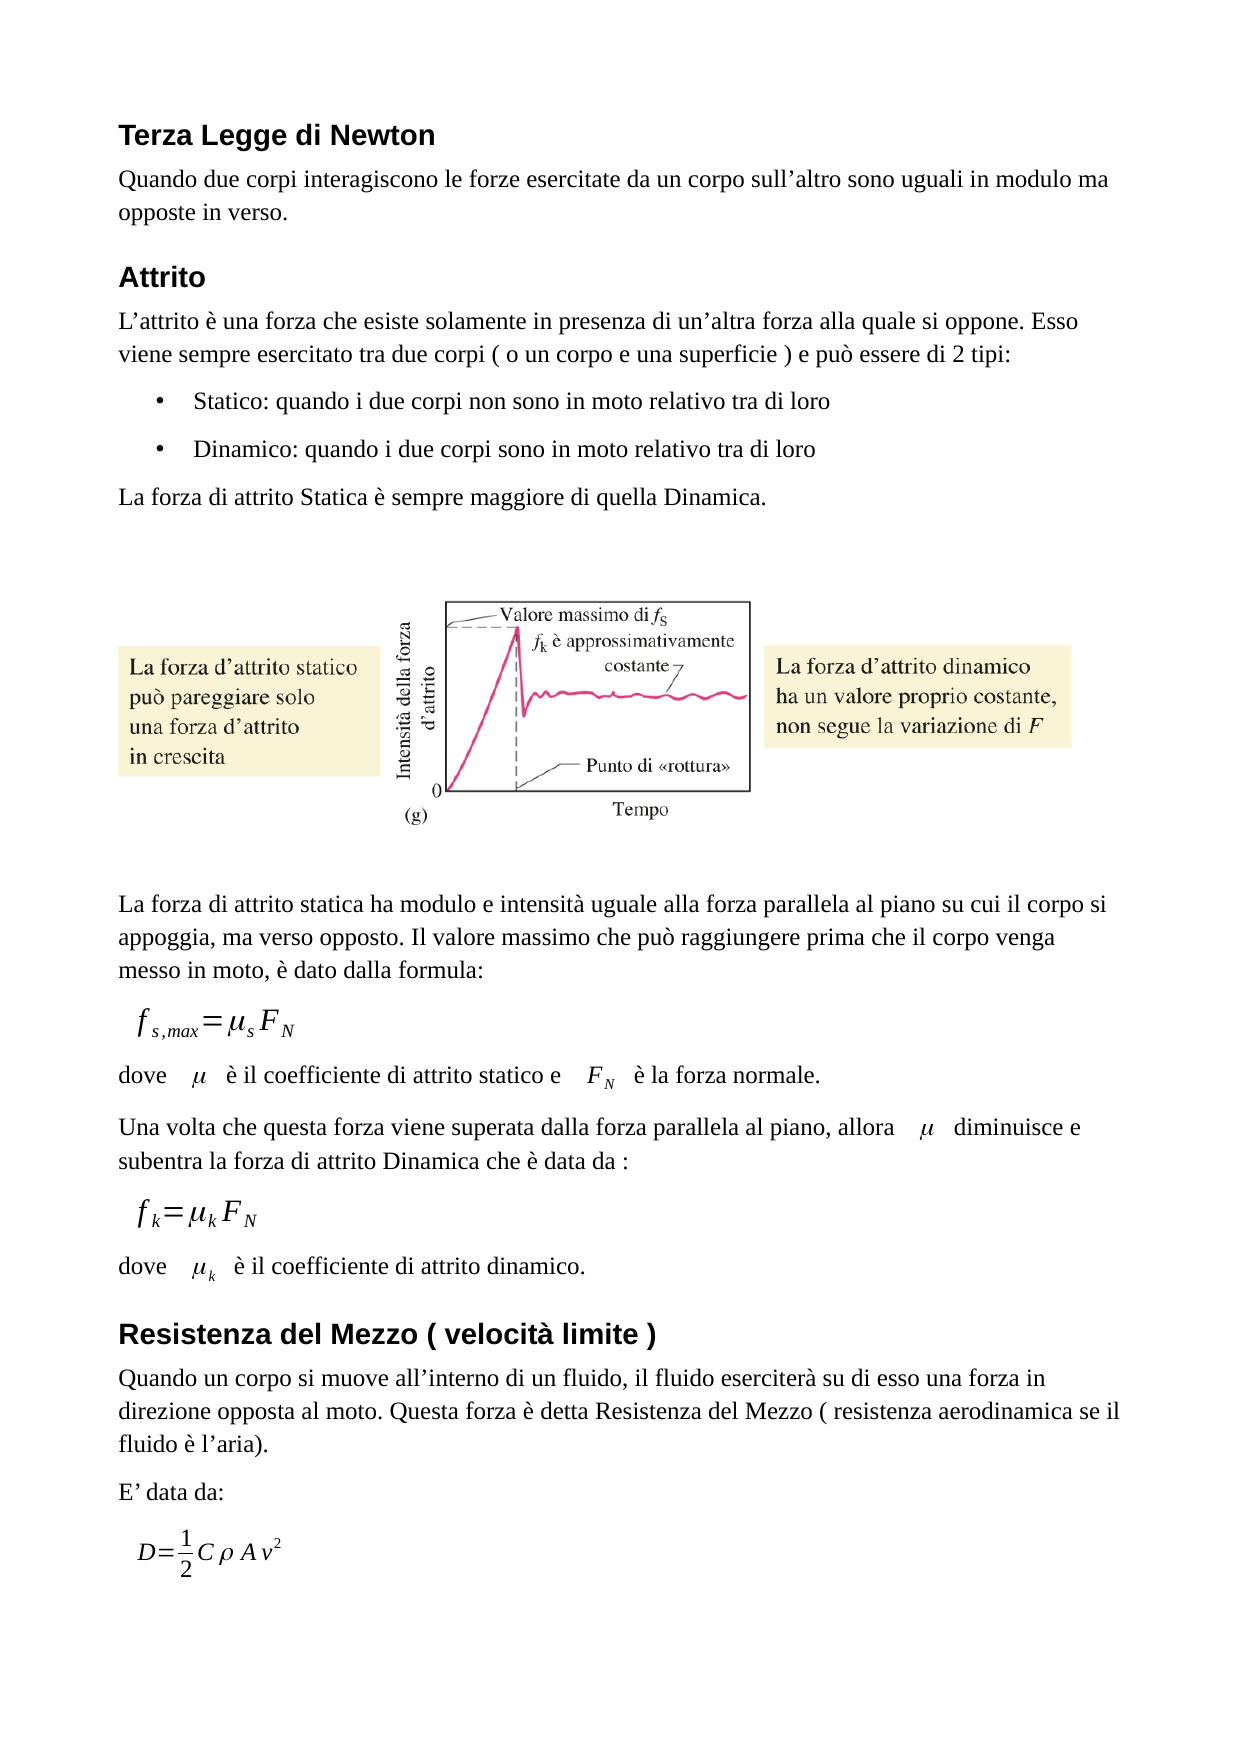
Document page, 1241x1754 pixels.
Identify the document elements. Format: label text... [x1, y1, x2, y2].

text La forza di attrito Statica è sempre maggiore di quella Dinamica. [118, 482, 1122, 510]
subtitle Attrito [118, 259, 1122, 293]
text Quando un corpo si muove all’interno di un fluido, il fluido eserciterà su di esso una forza in direzione opposta al moto. Questa forza è detta Resistenza del Mezzo ( resistenza aerodinamica se il fluido è l’aria). [118, 1363, 1122, 1458]
list Dinamico: quando i due corpi sono in moto relativo tra di loro [156, 434, 1122, 463]
text Quando due corpi interagiscono le forze esercitate da un corpo sull’altro sono uguali in modulo ma opposte in verso. [118, 164, 1122, 226]
text La forza di attrito statica ha modulo e intensità uguale alla forza parallela al piano su cui il corpo si appoggia, ma verso opposto. Il valore massimo che può raggiungere prima che il corpo venga messo in moto, è dato dalla formula: [118, 889, 1122, 984]
subtitle Resistenza del Mezzo ( velocità limite ) [118, 1317, 1122, 1351]
text dove è il coefficiente di attrito dinamico. [118, 1251, 1122, 1284]
text Una volta che questa forza viene superata dalla forza parallela al piano, allora diminuisce e subentra la forza di attrito Dinamica che è data da : [118, 1112, 1122, 1174]
subtitle Terza Legge di Newton [118, 118, 1122, 152]
text E’ data da: [118, 1477, 1122, 1506]
picture [101, 548, 1105, 837]
list Statico: quando i due corpi non sono in moto relativo tra di loro [156, 386, 1122, 415]
text dove è il coefficiente di attrito statico e è la forza normale. [118, 1061, 1122, 1093]
text L’attrito è una forza che esiste solamente in presenza di un’altra forza alla quale si oppone. Esso viene sempre esercitato tra due corpi ( o un corpo e una superficie ) e può essere di 2 tipi: [118, 306, 1122, 368]
